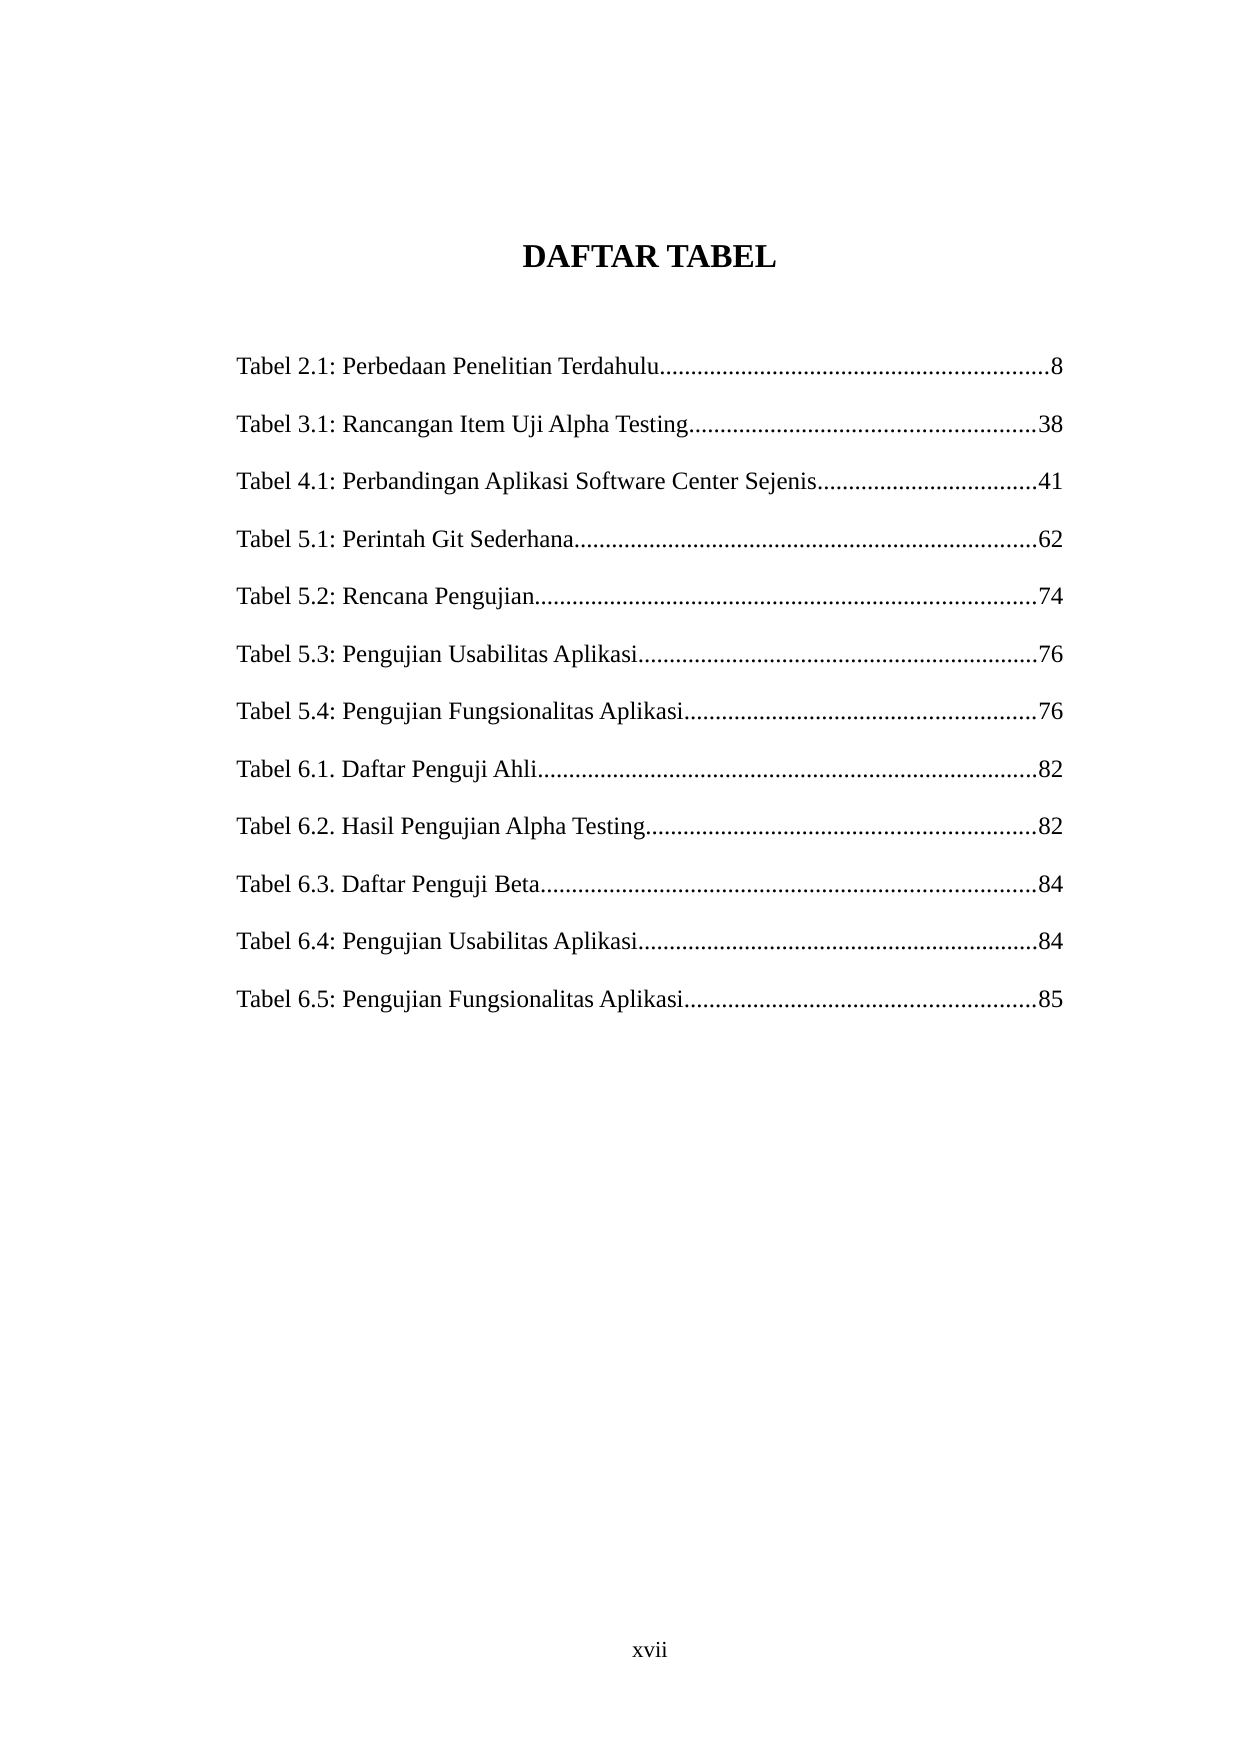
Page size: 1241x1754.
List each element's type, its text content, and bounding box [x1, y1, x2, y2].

text Tabel 5.1: Perintah Git Sederhana 62 [236, 524, 1063, 552]
text Tabel 4.1: Perbandingan Aplikasi Software Center Sejenis 41 [236, 466, 1063, 495]
text Tabel 2.1: Perbedaan Penelitian Terdahulu 8 [236, 351, 1063, 380]
text Tabel 6.1. Daftar Penguji Ahli 82 [236, 754, 1063, 782]
text Tabel 6.4: Pengujian Usabilitas Aplikasi 84 [236, 926, 1063, 955]
text Tabel 5.2: Rencana Pengujian 74 [236, 581, 1063, 610]
text Tabel 6.3. Daftar Penguji Beta 84 [236, 869, 1063, 897]
text Tabel 3.1: Rancangan Item Uji Alpha Testing 38 [236, 409, 1063, 437]
subtitle Daftar Tabel [236, 236, 1063, 274]
text Tabel 6.2. Hasil Pengujian Alpha Testing 82 [236, 811, 1063, 840]
text Tabel 5.4: Pengujian Fungsionalitas Aplikasi 76 [236, 696, 1063, 725]
text Tabel 5.3: Pengujian Usabilitas Aplikasi 76 [236, 639, 1063, 667]
text Tabel 6.5: Pengujian Fungsionalitas Aplikasi 85 [236, 984, 1063, 1012]
